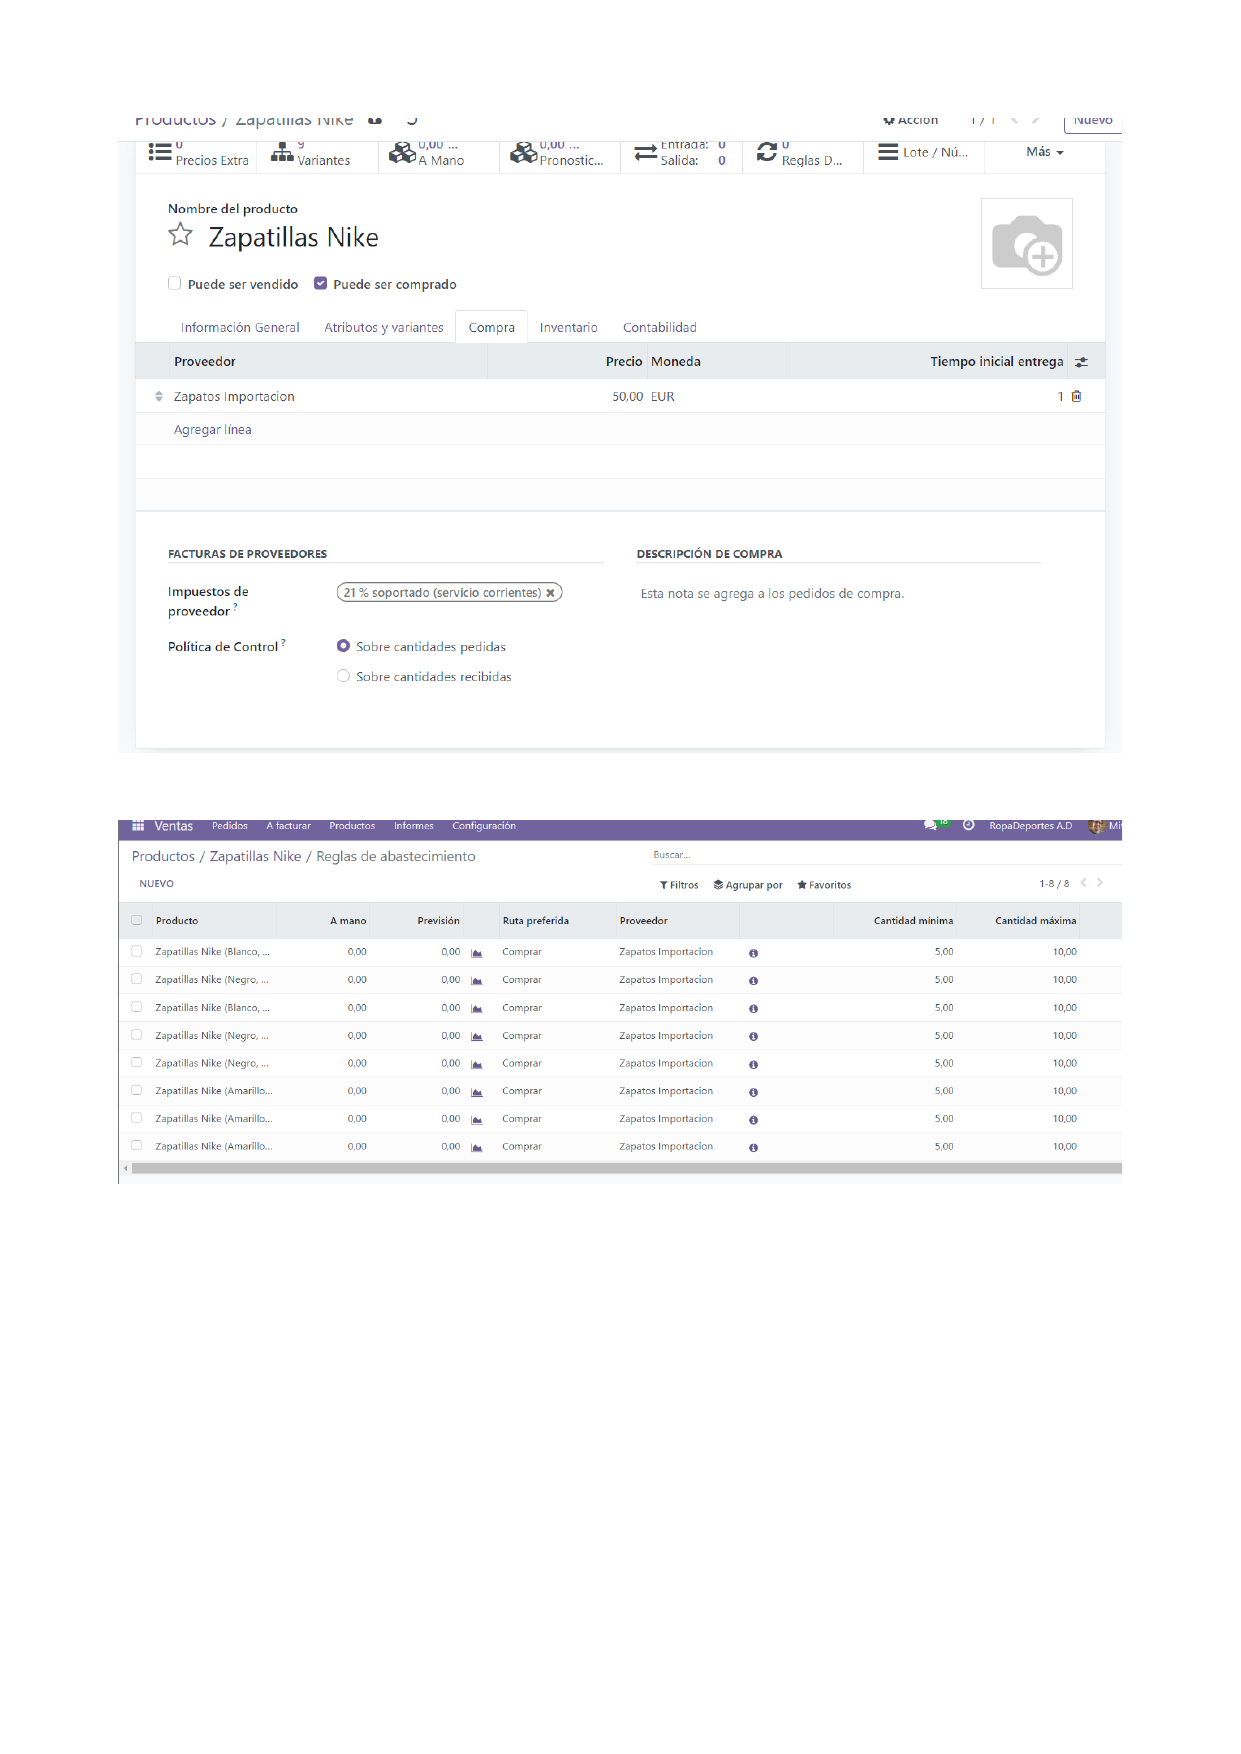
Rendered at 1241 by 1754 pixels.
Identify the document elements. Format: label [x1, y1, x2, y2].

picture [118, 820, 1123, 1184]
picture [118, 118, 1123, 753]
